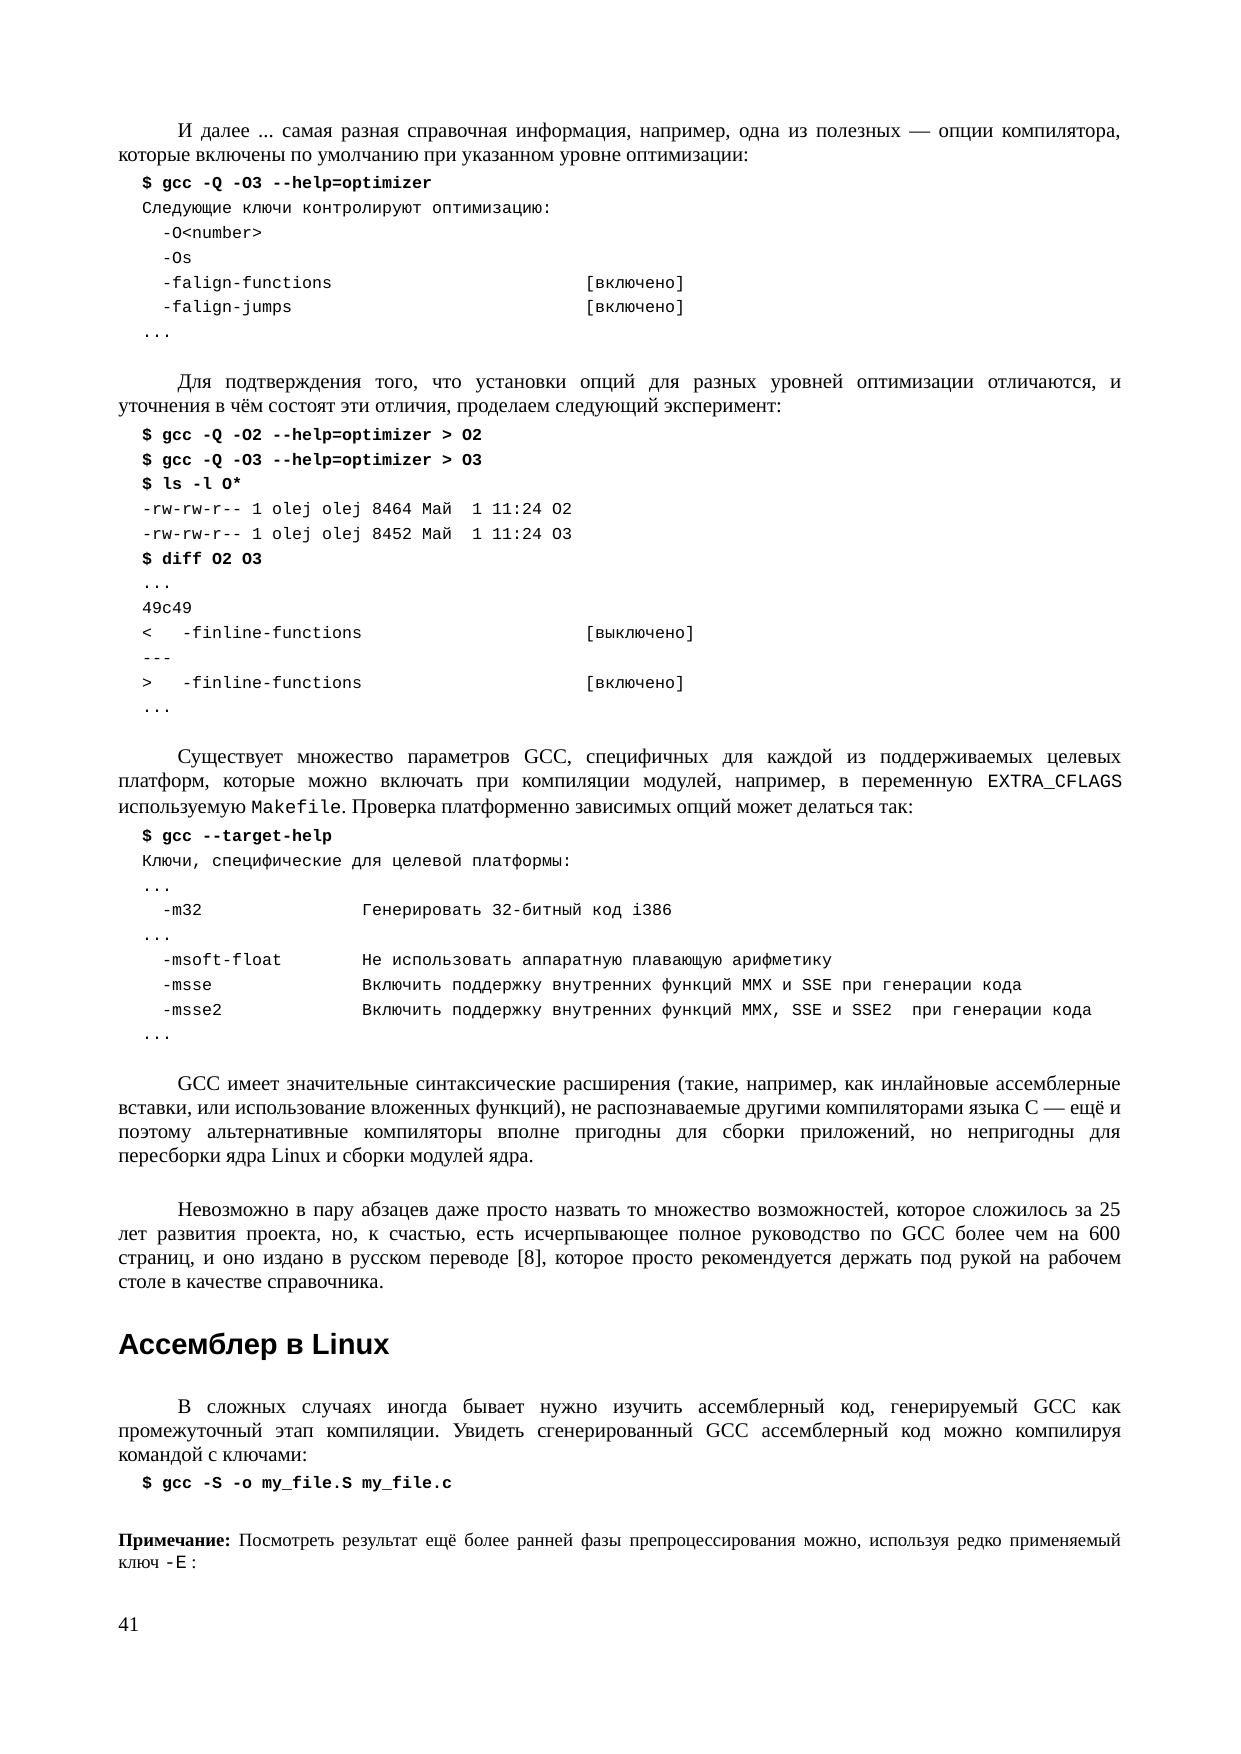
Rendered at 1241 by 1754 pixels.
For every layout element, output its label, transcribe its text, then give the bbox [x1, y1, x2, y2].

text > -finline-functions [включено] [142, 674, 1122, 693]
text -falign-functions [включено] [142, 274, 1122, 293]
text Для подтверждения того, что установки опций для разных уровней оптимизации отличаются, и уточнения в чём состоят эти отличия, проделаем следующий эксперимент: [118, 369, 1122, 417]
text ... [142, 927, 1122, 946]
text $ gcc -Q -O3 --help=optimizer > O3 [142, 451, 1122, 470]
text $ ls -l O* [142, 476, 1122, 495]
text 49c49 [142, 600, 1122, 619]
text Существует множество параметров GCC, специфичных для каждой из поддерживаемых целевых платформ, которые можно включать при компиляции модулей, например, в переменную EXTRA_CFLAGS используемую Makefile. Проверка платформенно зависимых опций может делаться так: [118, 744, 1122, 819]
text Невозможно в пару абзацев даже просто назвать то множество возможностей, которое сложилось за 25 лет развития проекта, но, к счастью, есть исчерпывающее полное руководство по GCC более чем на 600 страниц, и оно издано в русском переводе [8], которое просто рекомендуется держать под рукой на рабочем столе в качестве справочника. [118, 1197, 1122, 1293]
text ... [142, 877, 1122, 896]
text Ключи, специфические для целевой платформы: [142, 852, 1122, 871]
text -msoft-float Не использовать аппаратную плавающую арифметику [142, 951, 1122, 970]
text ... [142, 699, 1122, 718]
text -O<number> [142, 225, 1122, 243]
text -falign-jumps [включено] [142, 299, 1122, 318]
text -msse Включить поддержку внутренних функций MMX и SSE при генерации кода [142, 976, 1122, 995]
text $ diff O2 O3 [142, 550, 1122, 569]
text $ gcc -Q -O3 --help=optimizer [142, 175, 1122, 194]
text -msse2 Включить поддержку внутренних функций MMX, SSE и SSE2 при генерации кода [142, 1001, 1122, 1020]
subtitle Ассемблер в Linux [118, 1327, 1122, 1361]
text -Os [142, 249, 1122, 268]
text И далее ... самая разная справочная информация, например, одна из полезных — опции компилятора, которые включены по умолчанию при указанном уровне оптимизации: [118, 118, 1122, 166]
text < -finline-functions [выключено] [142, 624, 1122, 643]
text Следующие ключи контролируют оптимизацию: [142, 200, 1122, 219]
text -rw-rw-r-- 1 olej olej 8452 Май 1 11:24 O3 [142, 525, 1122, 544]
text GCC имеет значительные синтаксические расширения (такие, например, как инлайновые ассемблерные вставки, или использование вложенных функций), не распознаваемые другими компиляторами языка C — ещё и поэтому альтернативные компиляторы вполне пригодны для сборки приложений, но непригодны для пересборки ядра Linux и сборки модулей ядра. [118, 1071, 1122, 1167]
text --- [142, 649, 1122, 668]
text -m32 Генерировать 32-битный код i386 [142, 902, 1122, 921]
text $ gcc -Q -O2 --help=optimizer > O2 [142, 426, 1122, 445]
text -rw-rw-r-- 1 olej olej 8464 Май 1 11:24 O2 [142, 501, 1122, 519]
text ... [142, 324, 1122, 343]
text Примечание: Посмотреть результат ещё более ранней фазы препроцессирования можно, используя редко применяемый ключ -E : [118, 1529, 1122, 1574]
text $ gcc --target-help [142, 827, 1122, 846]
text ... [142, 575, 1122, 594]
text $ gcc -S -o my_file.S my_file.c [142, 1475, 1122, 1494]
text В сложных случаях иногда бывает нужно изучить ассемблерный код, генерируемый GCC как промежуточный этап компиляции. Увидеть сгенерированный GCC ассемблерный код можно компилируя командой с ключами: [118, 1394, 1122, 1466]
text ... [142, 1026, 1122, 1045]
